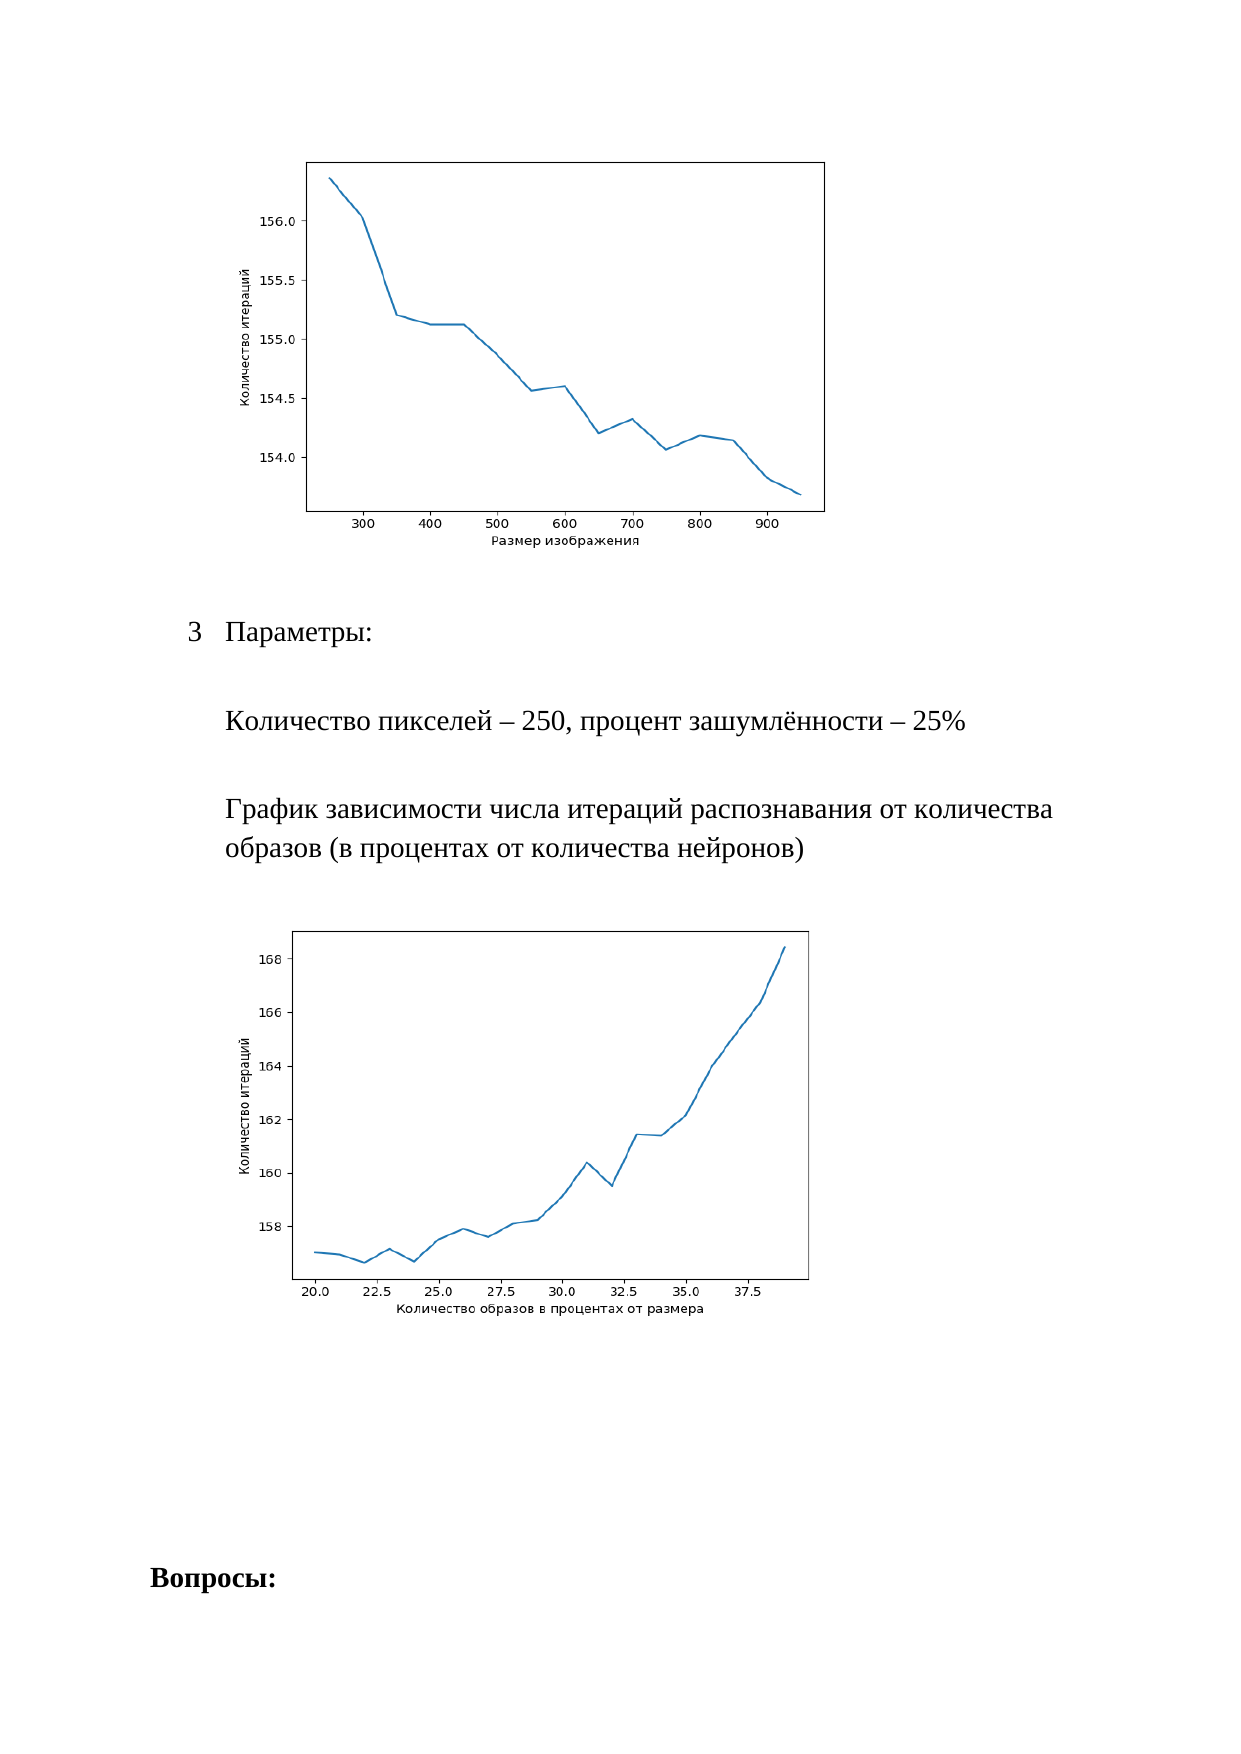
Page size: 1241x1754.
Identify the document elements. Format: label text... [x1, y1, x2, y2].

picture [225, 150, 838, 560]
text Вопросы: [150, 1560, 1090, 1593]
text Количество пикселей – 250, процент зашумлённости – 25% [225, 703, 1090, 736]
list Параметры: [187, 614, 1090, 648]
text График зависимости числа итераций распознавания от количества образов (в процентах от количества нейронов) [225, 791, 1090, 863]
picture [225, 918, 822, 1328]
